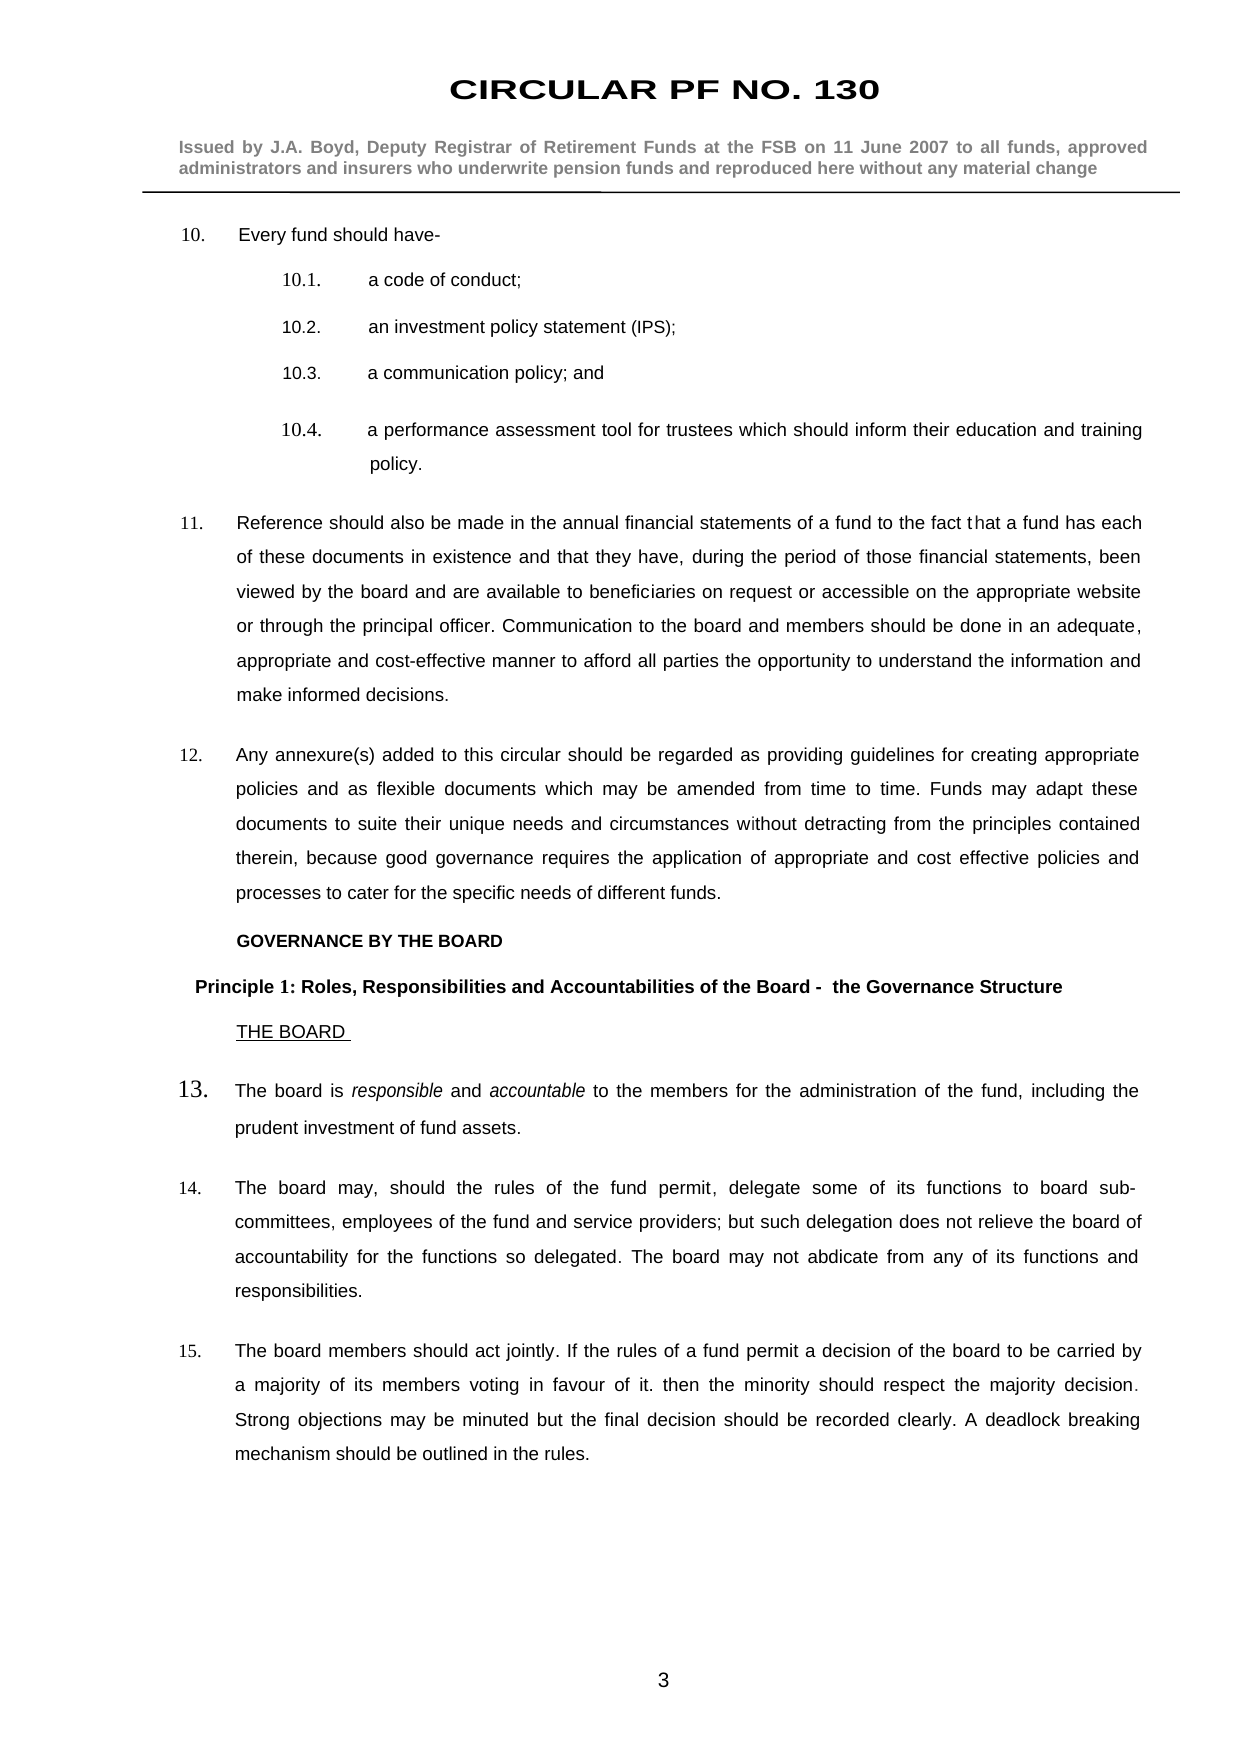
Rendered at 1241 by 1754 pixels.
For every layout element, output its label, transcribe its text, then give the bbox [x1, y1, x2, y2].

text 10. Every fund should have- [177, 225, 1148, 245]
list The board may, should the rules of the fund permit, delegate some of its functions to board sub- committees, employees of the fund and service providers; but such delegation does not relieve the board of accountability for the functions so delegated. The board may not abdicate from any of its functions and responsibilities. [178, 1167, 1148, 1305]
text 10.4. a performance assessment tool for trustees which should inform their education and training policy. [76, 409, 1149, 477]
text Principle 1: Roles, Responsibilities and Accountabilities of the Board - the Governance Structure [195, 977, 1148, 998]
text 10.2. an investment policy statement (IPS); [177, 316, 1148, 337]
text THE BOARD [236, 1023, 1148, 1043]
text 10.3. a communication policy; and [177, 362, 1148, 384]
list The board members should act jointly. If the rules of a fund permit a decision of the board to be carried by a majority of its members voting in favour of it. then the minority should respect the majority decision. Strong objections may be minuted but the final decision should be recorded clearly. A deadlock breaking mechanism should be outlined in the rules. [178, 1330, 1148, 1468]
text GOVERNANCE BY THE BOARD [236, 931, 1148, 952]
list Any annexure(s) added to this circular should be regarded as providing guidelines for creating appropriate policies and as flexible documents which may be amended from time to time. Funds may adapt these documents to suite their unique needs and circumstances without detracting from the principles contained therein, because good governance requires the application of appropriate and cost effective policies and processes to cater for the specific needs of different funds. [179, 734, 1148, 906]
list Reference should also be made in the annual financial statements of a fund to the fact that a fund has each of these documents in existence and that they have, during the period of those financial statements, been viewed by the board and are available to beneficiaries on request or accessible on the appropriate website or through the principal officer. Communication to the board and members should be done in an adequate, appropriate and cost-effective manner to afford all parties the opportunity to understand the information and make informed decisions. [180, 502, 1148, 709]
list The board is responsible and accountable to the members for the administration of the fund, including the prudent investment of fund assets. [177, 1068, 1147, 1142]
text 10.1. a code of conduct; [177, 270, 1148, 291]
